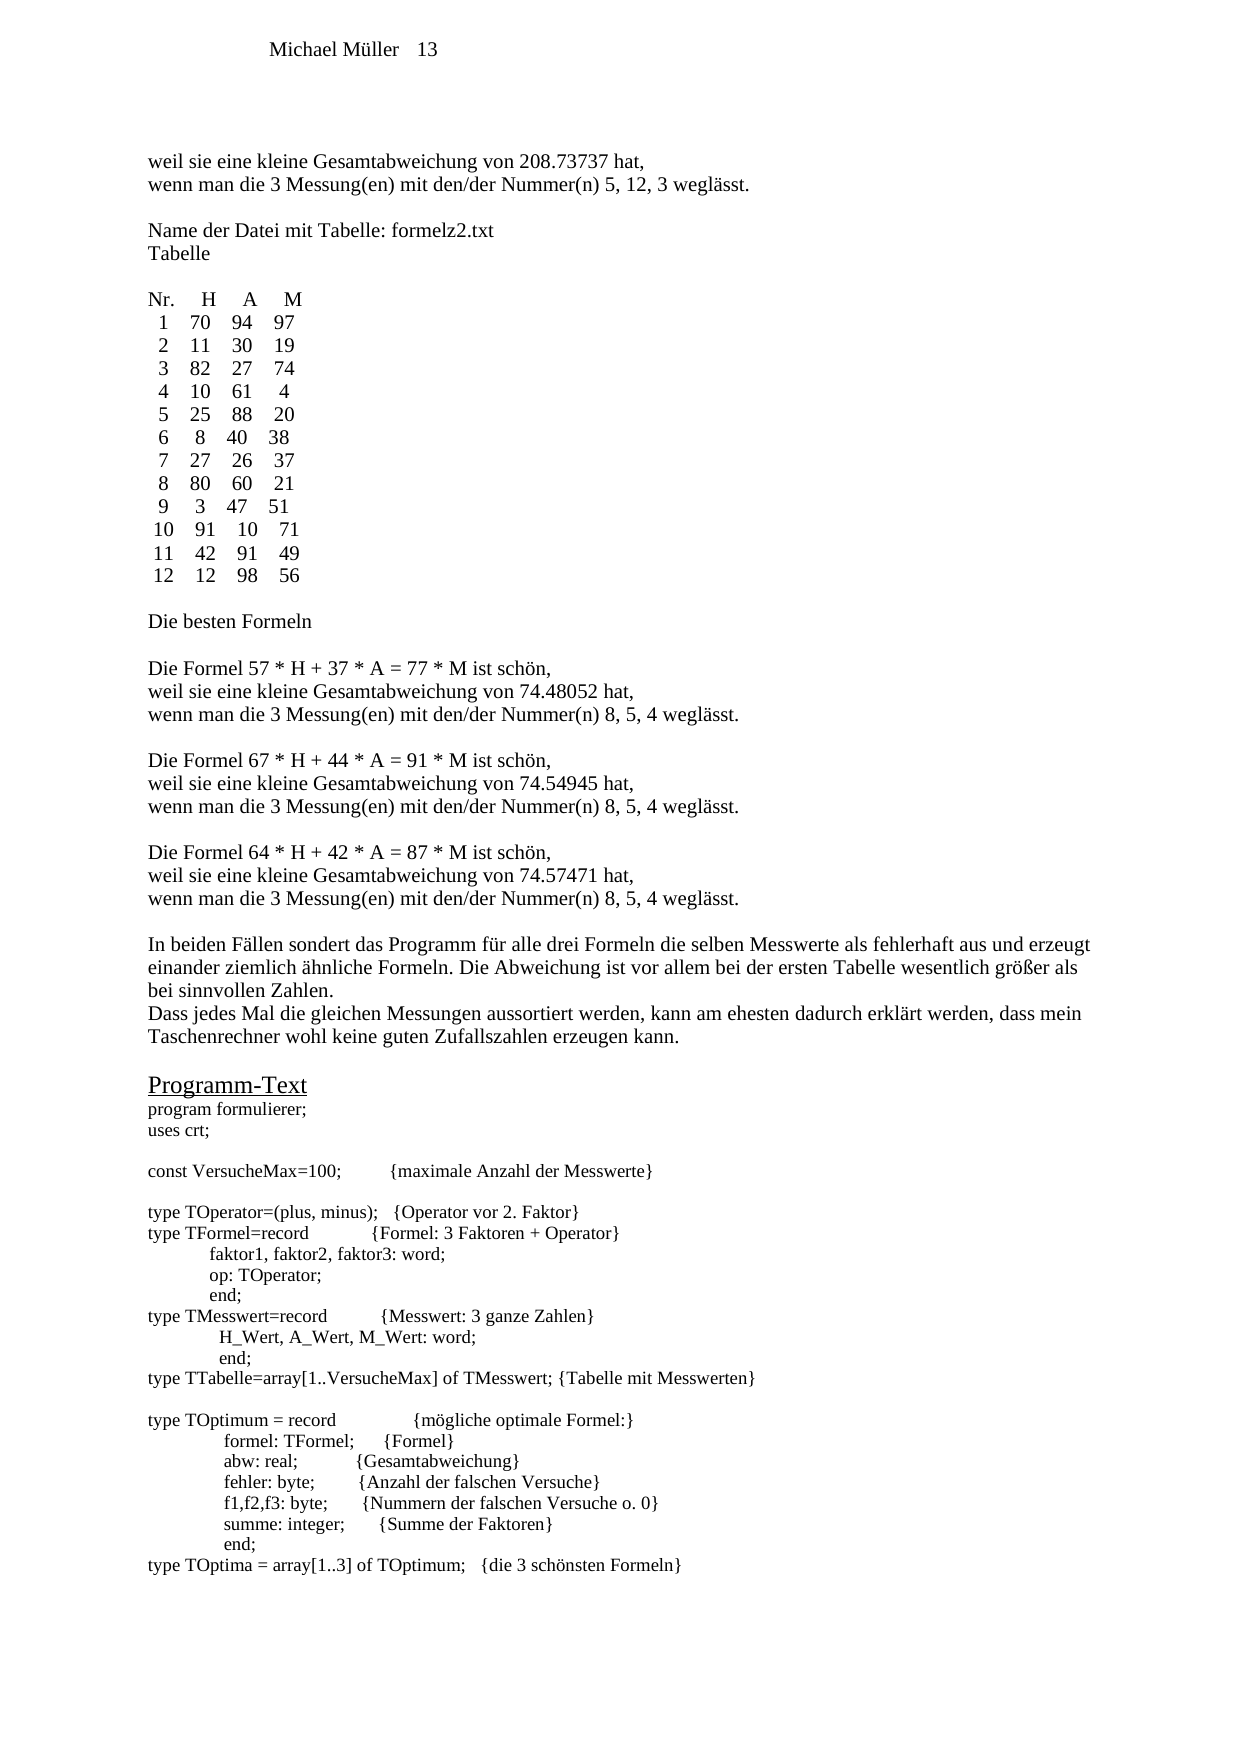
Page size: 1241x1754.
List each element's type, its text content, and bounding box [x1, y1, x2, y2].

text type TOptimum = record {mögliche optimale Formel:} [148, 1409, 1092, 1430]
text Die Formel 67 * H + 44 * A = 91 * M ist schön, [148, 748, 1092, 772]
text 10 91 10 71 [148, 518, 1092, 541]
text weil sie eine kleine Gesamtabweichung von 74.54945 hat, [148, 772, 1092, 794]
text end; [148, 1347, 1092, 1368]
text op: TOperator; [148, 1264, 1092, 1285]
text 1 70 94 97 [148, 311, 1092, 334]
text 8 80 60 21 [148, 472, 1092, 495]
text type TMesswert=record {Messwert: 3 ganze Zahlen} [148, 1306, 1092, 1327]
text type TTabelle=array[1..VersucheMax] of TMesswert; {Tabelle mit Messwerten} [148, 1368, 1092, 1389]
text program formulierer; [148, 1098, 1092, 1119]
text Name der Datei mit Tabelle: formelz2.txt [148, 219, 1092, 242]
text 9 3 47 51 [148, 495, 1092, 518]
text Programm-Text [148, 1071, 1092, 1098]
text 6 8 40 38 [148, 426, 1092, 449]
text abw: real; {Gesamtabweichung} [148, 1451, 1092, 1472]
text Die Formel 64 * H + 42 * A = 87 * M ist schön, [148, 841, 1092, 864]
text 11 42 91 49 [148, 541, 1092, 564]
text uses crt; [148, 1119, 1092, 1140]
text wenn man die 3 Messung(en) mit den/der Nummer(n) 8, 5, 4 weglässt. [148, 794, 1092, 818]
text f1,f2,f3: byte; {Nummern der falschen Versuche o. 0} [148, 1492, 1092, 1513]
text 12 12 98 56 [148, 564, 1092, 587]
text Die besten Formeln [148, 610, 1092, 633]
text Tabelle [148, 242, 1092, 265]
text type TFormel=record {Formel: 3 Faktoren + Operator} [148, 1223, 1092, 1244]
text wenn man die 3 Messung(en) mit den/der Nummer(n) 8, 5, 4 weglässt. [148, 887, 1092, 910]
text H_Wert, A_Wert, M_Wert: word; [148, 1327, 1092, 1347]
text summe: integer; {Summe der Faktoren} [148, 1513, 1092, 1534]
text 3 82 27 74 [148, 357, 1092, 380]
text formel: TFormel; {Formel} [148, 1430, 1092, 1451]
text 5 25 88 20 [148, 403, 1092, 426]
text type TOptima = array[1..3] of TOptimum; {die 3 schönsten Formeln} [148, 1554, 1092, 1575]
text In beiden Fällen sondert das Programm für alle drei Formeln die selben Messwerte als fehlerhaft aus und erzeugt einander ziemlich ähnliche Formeln. Die Abweichung ist vor allem bei der ersten Tabelle wesentlich größer als bei sinnvollen Zahlen. [148, 933, 1092, 1002]
text Dass jedes Mal die gleichen Messungen aussortiert werden, kann am ehesten dadurch erklärt werden, dass mein Taschenrechner wohl keine guten Zufallszahlen erzeugen kann. [148, 1002, 1092, 1048]
text Nr. H A M [148, 288, 1092, 311]
text weil sie eine kleine Gesamtabweichung von 74.48052 hat, [148, 679, 1092, 702]
text 4 10 61 4 [148, 380, 1092, 403]
text weil sie eine kleine Gesamtabweichung von 208.73737 hat, [148, 150, 1092, 173]
text faktor1, faktor2, faktor3: word; [148, 1244, 1092, 1264]
text end; [148, 1285, 1092, 1306]
text fehler: byte; {Anzahl der falschen Versuche} [148, 1472, 1092, 1492]
text 7 27 26 37 [148, 449, 1092, 472]
text Die Formel 57 * H + 37 * A = 77 * M ist schön, [148, 656, 1092, 679]
text wenn man die 3 Messung(en) mit den/der Nummer(n) 5, 12, 3 weglässt. [148, 173, 1092, 196]
text wenn man die 3 Messung(en) mit den/der Nummer(n) 8, 5, 4 weglässt. [148, 702, 1092, 726]
text type TOperator=(plus, minus); {Operator vor 2. Faktor} [148, 1202, 1092, 1223]
text weil sie eine kleine Gesamtabweichung von 74.57471 hat, [148, 864, 1092, 887]
text 2 11 30 19 [148, 334, 1092, 357]
text const VersucheMax=100; {maximale Anzahl der Messwerte} [148, 1161, 1092, 1181]
text end; [148, 1534, 1092, 1554]
